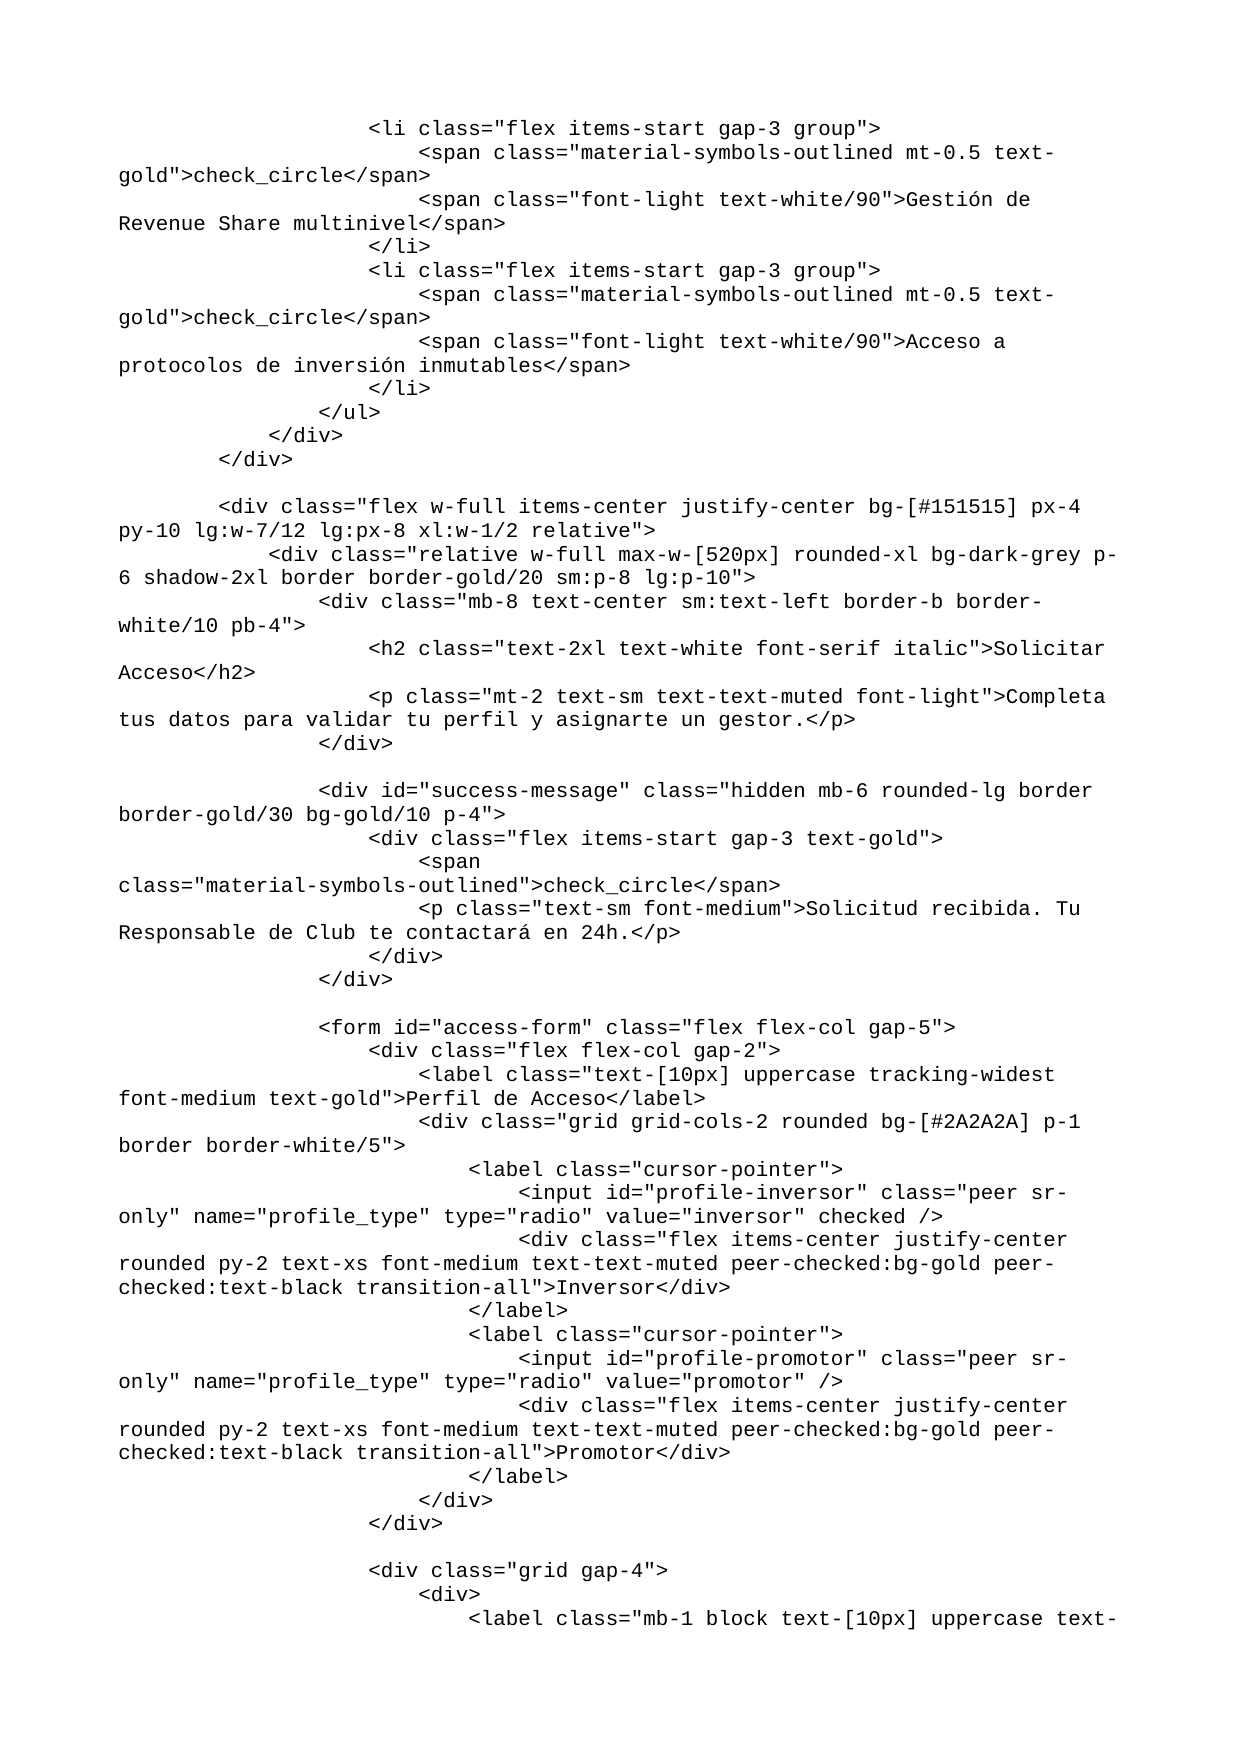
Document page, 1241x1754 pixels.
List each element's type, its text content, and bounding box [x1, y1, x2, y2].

table_cell <li class="flex items-start gap-3 group"> <span class="material-symbols-outlined mt-0.5 text-gold">check_circle</span> <span class="font-light text-white/90">Gestión de Revenue Share multinivel</span> </li> <li class="flex items-start gap-3 group"> <span class="material-symbols-outlined mt-0.5 text-gold">check_circle</span> <span class="font-light text-white/90">Acceso a protocolos de inversión inmutables</span> </li> </ul> </div> </div> <div class="flex w-full items-center justify-center bg-[#151515] px-4 py-10 lg:w-7/12 lg:px-8 xl:w-1/2 relative"> <div class="relative w-full max-w-[520px] rounded-xl bg-dark-grey p-6 shadow-2xl border border-gold/20 sm:p-8 lg:p-10"> <div class="mb-8 text-center sm:text-left border-b border-white/10 pb-4"> <h2 class="text-2xl text-white font-serif italic">Solicitar Acceso</h2> <p class="mt-2 text-sm text-text-muted font-light">Completa tus datos para validar tu perfil y asignarte un gestor.</p> </div> <div id="success-message" class="hidden mb-6 rounded-lg border border-gold/30 bg-gold/10 p-4"> <div class="flex items-start gap-3 text-gold"> <span class="material-symbols-outlined">check_circle</span> <p class="text-sm font-medium">Solicitud recibida. Tu Responsable de Club te contactará en 24h.</p> </div> </div> <form id="access-form" class="flex flex-col gap-5"> <div class="flex flex-col gap-2"> <label class="text-[10px] uppercase tracking-widest font-medium text-gold">Perfil de Acceso</label> <div class="grid grid-cols-2 rounded bg-[#2A2A2A] p-1 border border-white/5"> <label class="cursor-pointer"> <input id="profile-inversor" class="peer sr-only" name="profile_type" type="radio" value="inversor" checked /> <div class="flex items-center justify-center rounded py-2 text-xs font-medium text-text-muted peer-checked:bg-gold peer-checked:text-black transition-all">Inversor</div> </label> <label class="cursor-pointer"> <input id="profile-promotor" class="peer sr-only" name="profile_type" type="radio" value="promotor" /> <div class="flex items-center justify-center rounded py-2 text-xs font-medium text-text-muted peer-checked:bg-gold peer-checked:text-black transition-all">Promotor</div> </label> </div> </div> <div class="grid gap-4"> <div> <label class="mb-1 block text-[10px] uppercase text- [118, 118, 1122, 1631]
